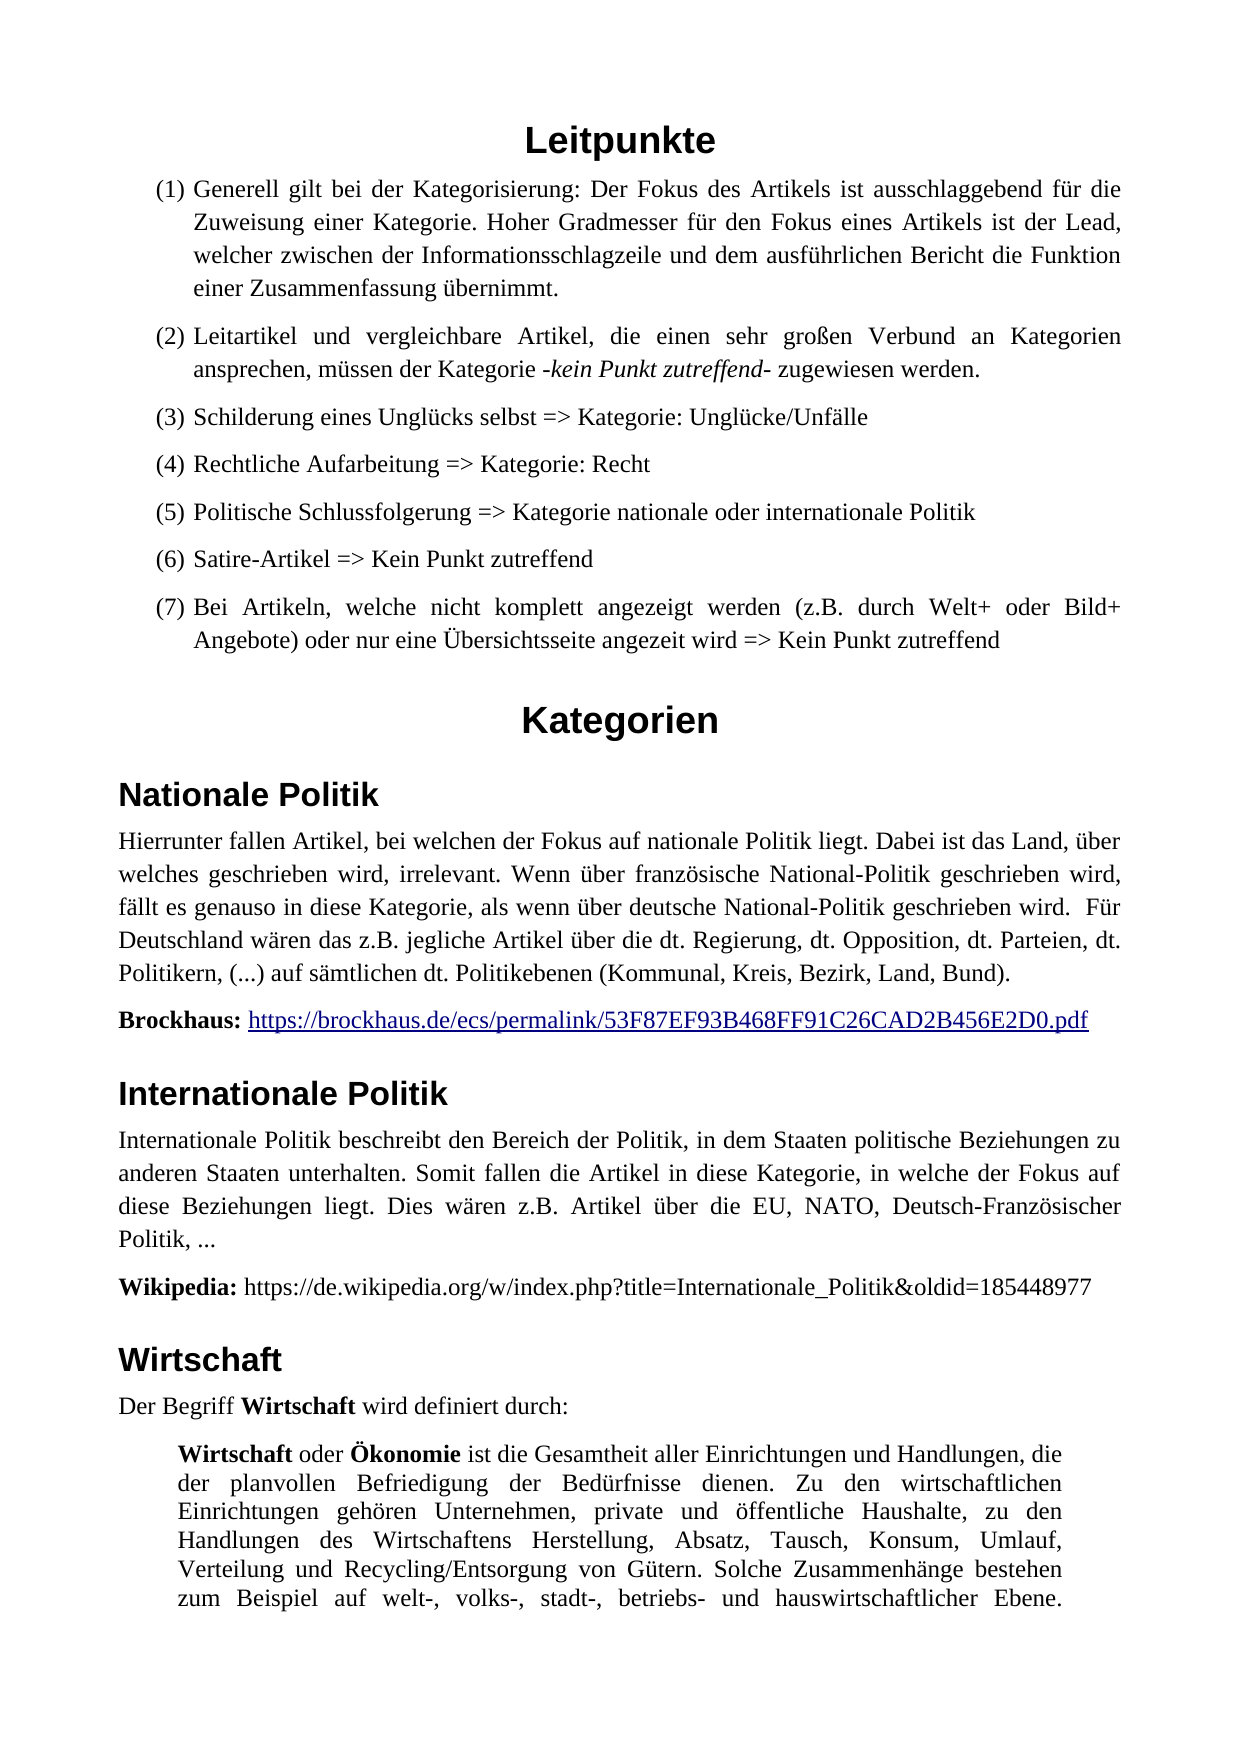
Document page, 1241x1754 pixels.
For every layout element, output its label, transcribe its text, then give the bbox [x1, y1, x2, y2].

subtitle Kategorien [118, 698, 1122, 741]
subtitle Leitpunkte [118, 118, 1122, 162]
subtitle Nationale Politik [118, 774, 1122, 813]
list Satire-Artikel => Kein Punkt zutreffend [156, 544, 1122, 573]
text Hierrunter fallen Artikel, bei welchen der Fokus auf nationale Politik liegt. Dabei ist das Land, über welches geschrieben wird, irrelevant. Wenn über französische National-Politik geschrieben wird, fällt es genauso in diese Kategorie, als wenn über deutsche National-Politik geschrieben wird. Für Deutschland wären das z.B. jegliche Artikel über die dt. Regierung, dt. Opposition, dt. Parteien, dt. Politikern, (...) auf sämtlichen dt. Politikebenen (Kommunal, Kreis, Bezirk, Land, Bund). [118, 826, 1122, 987]
list Politische Schlussfolgerung => Kategorie nationale oder internationale Politik [156, 497, 1122, 526]
list Rechtliche Aufarbeitung => Kategorie: Recht [156, 449, 1122, 478]
text Internationale Politik beschreibt den Bereich der Politik, in dem Staaten politische Beziehungen zu anderen Staaten unterhalten. Somit fallen die Artikel in diese Kategorie, in welche der Fokus auf diese Beziehungen liegt. Dies wären z.B. Artikel über die EU, NATO, Deutsch-Französischer Politik, ... [118, 1125, 1122, 1253]
list Schilderung eines Unglücks selbst => Kategorie: Unglücke/Unfälle [156, 402, 1122, 430]
list Bei Artikeln, welche nicht komplett angezeigt werden (z.B. durch Welt+ oder Bild+ Angebote) oder nur eine Übersichtsseite angezeit wird => Kein Punkt zutreffend [156, 592, 1122, 654]
text Wikipedia: https://de.wikipedia.org/w/index.php?title=Internationale_Politik&oldid=185448977 [118, 1272, 1122, 1300]
text Wirtschaft oder Ökonomie ist die Gesamtheit aller Einrichtungen und Handlungen, die der planvollen Befriedigung der Bedürfnisse dienen. Zu den wirtschaftlichen Einrichtungen gehören Unternehmen, private und öffentliche Haushalte, zu den Handlungen des Wirtschaftens Herstellung, Absatz, Tausch, Konsum, Umlauf, Verteilung und Recycling/Entsorgung von Gütern. Solche Zusammenhänge bestehen zum Beispiel auf welt-, volks-, stadt-, betriebs- und hauswirtschaftlicher Ebene. [177, 1439, 1063, 1611]
list Generell gilt bei der Kategorisierung: Der Fokus des Artikels ist ausschlaggebend für die Zuweisung einer Kategorie. Hoher Gradmesser für den Fokus eines Artikels ist der Lead, welcher zwischen der Informationsschlagzeile und dem ausführlichen Bericht die Funktion einer Zusammenfassung übernimmt. [156, 174, 1122, 302]
subtitle Wirtschaft [118, 1340, 1122, 1379]
list Leitartikel und vergleichbare Artikel, die einen sehr großen Verbund an Kategorien ansprechen, müssen der Kategorie -kein Punkt zutreffend- zugewiesen werden. [156, 321, 1122, 383]
text Brockhaus: https://brockhaus.de/ecs/permalink/53F87EF93B468FF91C26CAD2B456E2D0.pdf [118, 1005, 1122, 1034]
subtitle Internationale Politik [118, 1074, 1122, 1112]
text Der Begriff Wirtschaft wird definiert durch: [118, 1391, 1122, 1420]
